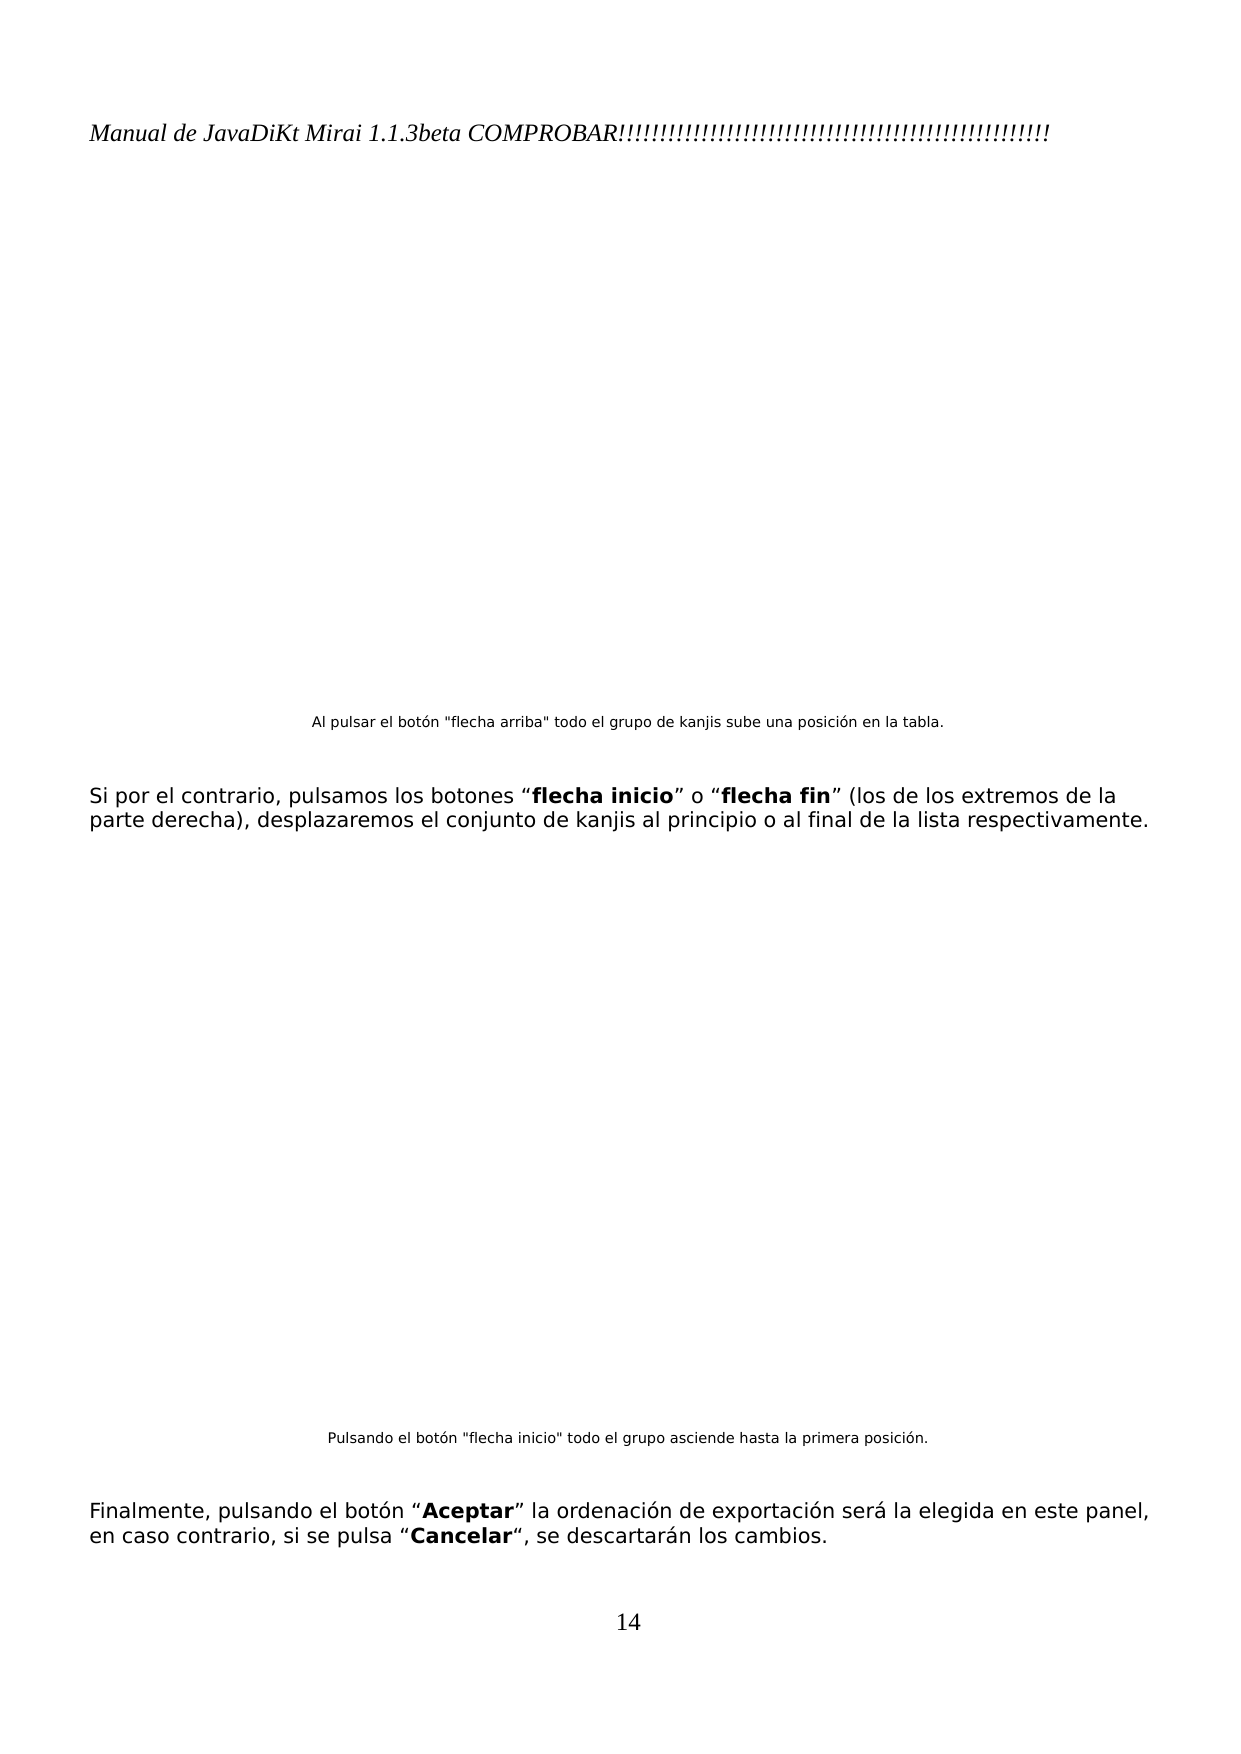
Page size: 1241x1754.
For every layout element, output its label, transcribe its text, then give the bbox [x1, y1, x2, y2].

text Si por el contrario, pulsamos los botones “flecha inicio” o “flecha fin” (los de los extremos de la parte derecha), desplazaremos el conjunto de kanjis al principio o al final de la lista respectivamente. [89, 784, 1167, 832]
text Finalmente, pulsando el botón “Aceptar” la ordenación de exportación será la elegida en este panel, en caso contrario, si se pulsa “Cancelar“, se descartarán los cambios. [89, 1499, 1167, 1548]
text Pulsando el botón "flecha inicio" todo el grupo asciende hasta la primera posición. [89, 1430, 1167, 1447]
text Al pulsar el botón "flecha arriba" todo el grupo de kanjis sube una posición en la tabla. [89, 714, 1167, 731]
